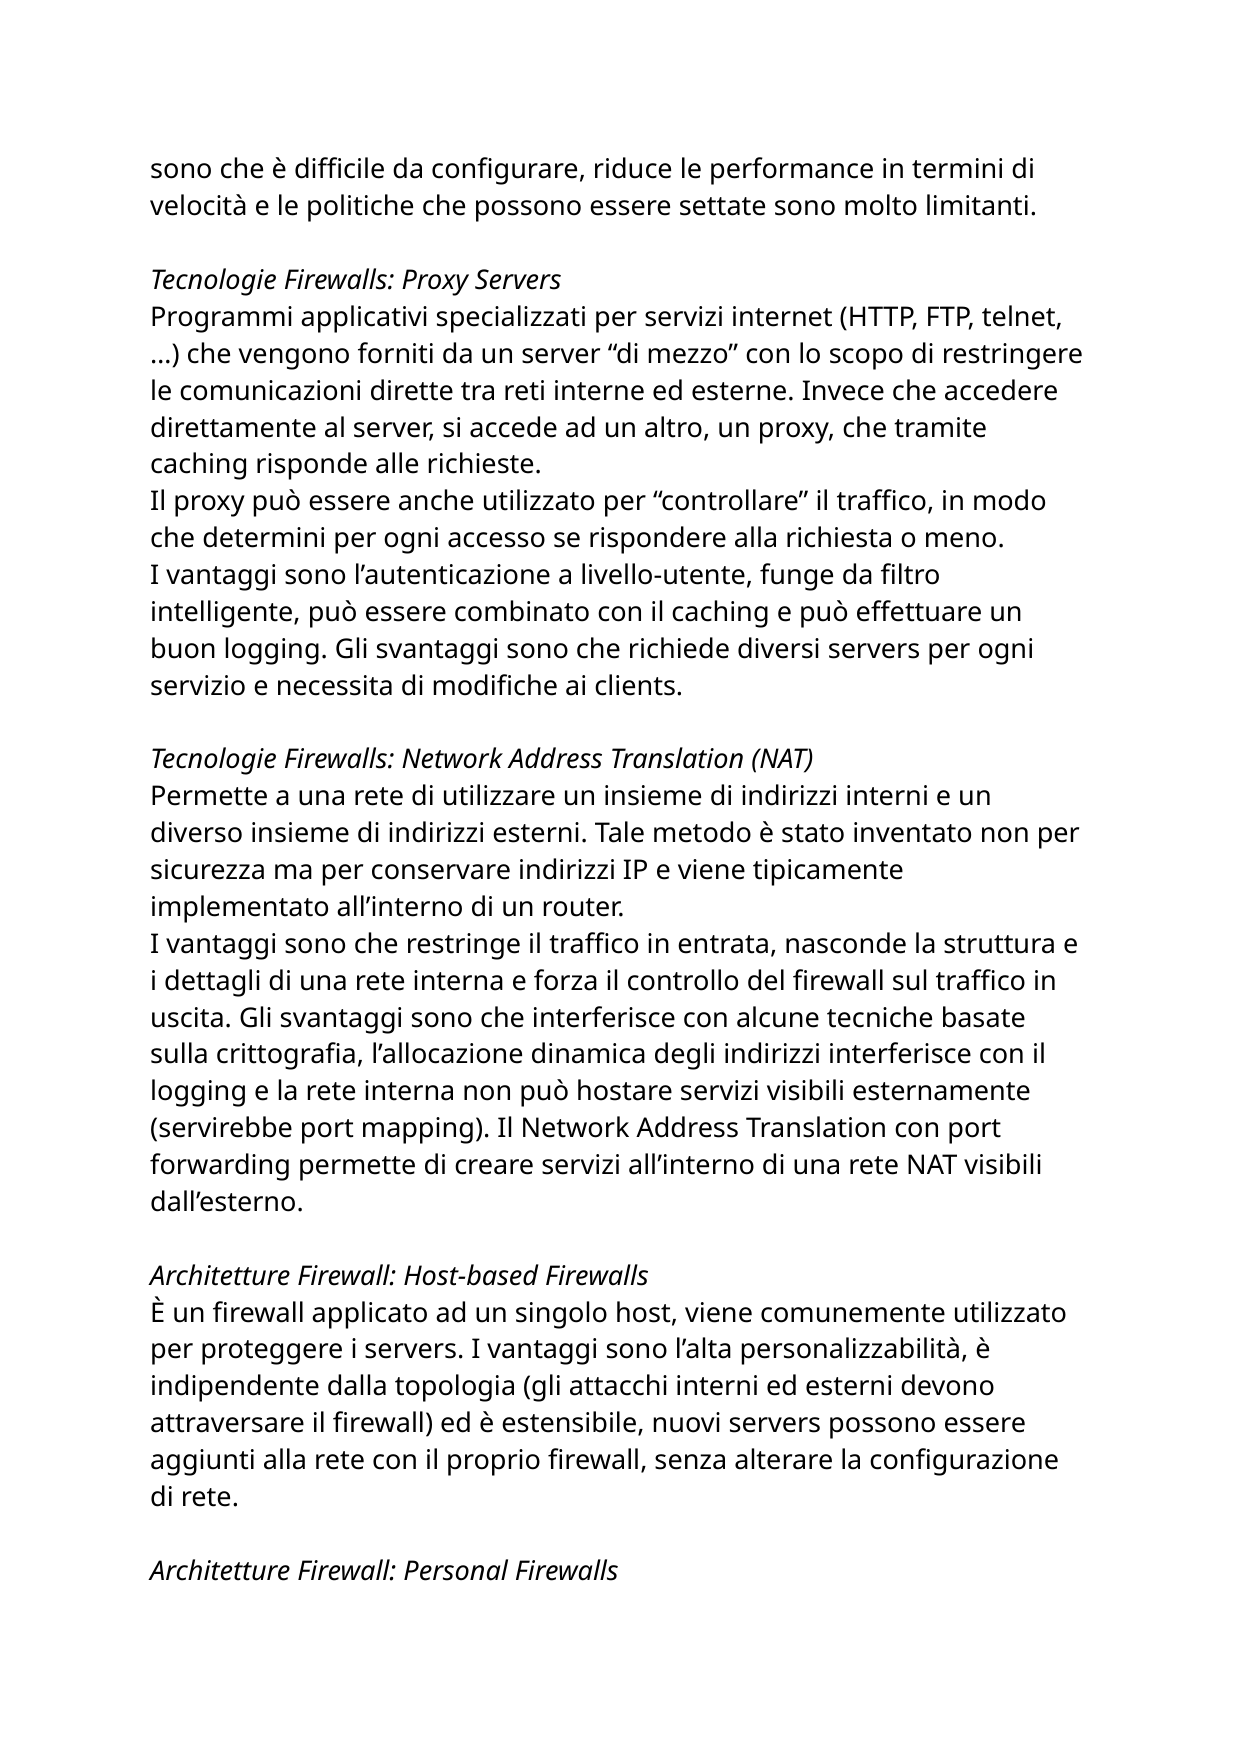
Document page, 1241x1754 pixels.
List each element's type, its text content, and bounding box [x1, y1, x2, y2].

text È un firewall applicato ad un singolo host, viene comunemente utilizzato per proteggere i servers. I vantaggi sono l’alta personalizzabilità, è indipendente dalla topologia (gli attacchi interni ed esterni devono attraversare il firewall) ed è estensibile, nuovi servers possono essere aggiunti alla rete con il proprio firewall, senza alterare la configurazione di rete. [150, 1293, 1090, 1514]
text sono che è difficile da configurare, riduce le performance in termini di velocità e le politiche che possono essere settate sono molto limitanti. [150, 150, 1090, 224]
text Tecnologie Firewalls: Proxy Servers [150, 261, 1090, 297]
text Architetture Firewall: Host-based Firewalls [150, 1256, 1090, 1293]
text Tecnologie Firewalls: Network Address Translation (NAT) [150, 740, 1090, 777]
text I vantaggi sono l’autenticazione a livello-utente, funge da filtro intelligente, può essere combinato con il caching e può effettuare un buon logging. Gli svantaggi sono che richiede diversi servers per ogni servizio e necessita di modifiche ai clients. [150, 556, 1090, 703]
text Architetture Firewall: Personal Firewalls [150, 1551, 1090, 1588]
text Il proxy può essere anche utilizzato per “controllare” il traffico, in modo che determini per ogni accesso se rispondere alla richiesta o meno. [150, 482, 1090, 556]
text Programmi applicativi specializzati per servizi internet (HTTP, FTP, telnet,…) che vengono forniti da un server “di mezzo” con lo scopo di restringere le comunicazioni dirette tra reti interne ed esterne. Invece che accedere direttamente al server, si accede ad un altro, un proxy, che tramite caching risponde alle richieste. [150, 297, 1090, 482]
text Permette a una rete di utilizzare un insieme di indirizzi interni e un diverso insieme di indirizzi esterni. Tale metodo è stato inventato non per sicurezza ma per conservare indirizzi IP e viene tipicamente implementato all’interno di un router. [150, 777, 1090, 924]
text I vantaggi sono che restringe il traffico in entrata, nasconde la struttura e i dettagli di una rete interna e forza il controllo del firewall sul traffico in uscita. Gli svantaggi sono che interferisce con alcune tecniche basate sulla crittografia, l’allocazione dinamica degli indirizzi interferisce con il logging e la rete interna non può hostare servizi visibili esternamente (servirebbe port mapping). Il Network Address Translation con port forwarding permette di creare servizi all’interno di una rete NAT visibili dall’esterno. [150, 924, 1090, 1219]
